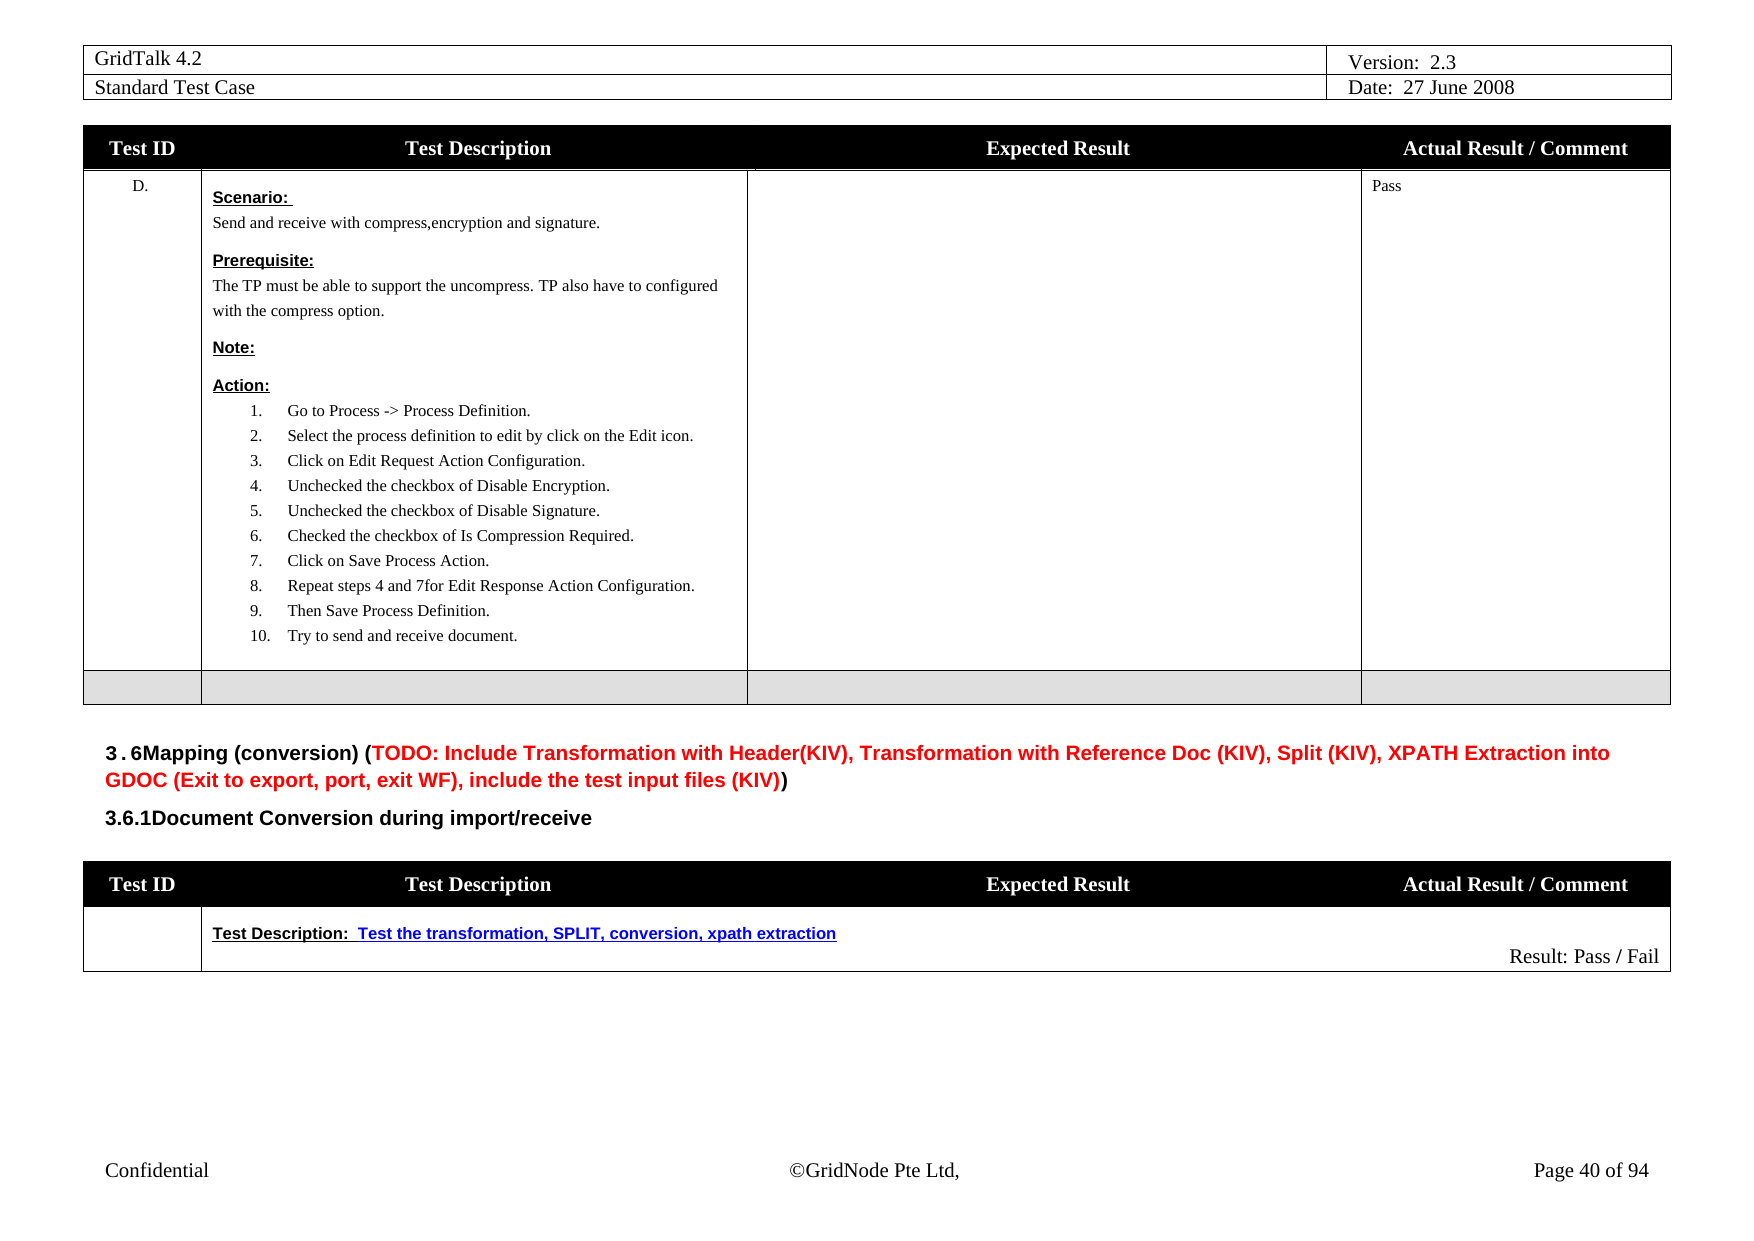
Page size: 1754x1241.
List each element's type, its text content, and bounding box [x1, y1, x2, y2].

table_cell Scenario: Send and receive with compress,encryption and signature. Prerequisite: The TP must be able to support the uncompress. TP also have to configured with the compress option. Note: Action: Go to Process -> Process Definition. Select the process definition to edit by click on the Edit icon. Click on Edit Request Action Configuration. Unchecked the checkbox of Disable Encryption. Unchecked the checkbox of Disable Signature. Checked the checkbox of Is Compression Required. Click on Save Process Action. Repeat steps 4 and 7for Edit Response Action Configuration. Then Save Process Definition. Try to send and receive document. [202, 171, 747, 669]
table_cell [1362, 671, 1670, 704]
table_cell [202, 671, 747, 704]
subtitle Mapping (conversion) (TODO: Include Transformation with Header(KIV), Transformation with Reference Doc (KIV), Split (KIV), XPATH Extraction into GDOC (Exit to export, port, exit WF), include the test input files (KIV)) [105, 742, 1649, 792]
table_header Actual Result / Comment [1362, 861, 1670, 906]
table_header Test Description [202, 125, 755, 169]
table_header Expected Result [756, 125, 1361, 169]
table_header Actual Result / Comment [1362, 125, 1670, 169]
table_cell [84, 671, 201, 704]
subtitle Document Conversion during import/receive [105, 804, 1649, 829]
table_header Test ID [84, 861, 201, 906]
table_cell [84, 907, 201, 971]
table_cell [748, 171, 1361, 669]
table_header Expected Result [756, 861, 1361, 906]
table_cell [84, 171, 201, 669]
table_cell [748, 671, 1361, 704]
table_cell Pass [1362, 171, 1670, 669]
table_header Test Description [202, 861, 755, 906]
table_cell Test Description: Test the transformation, SPLIT, conversion, xpath extraction Result: Pass / Fail [202, 907, 1670, 971]
table_header Test ID [84, 125, 201, 169]
